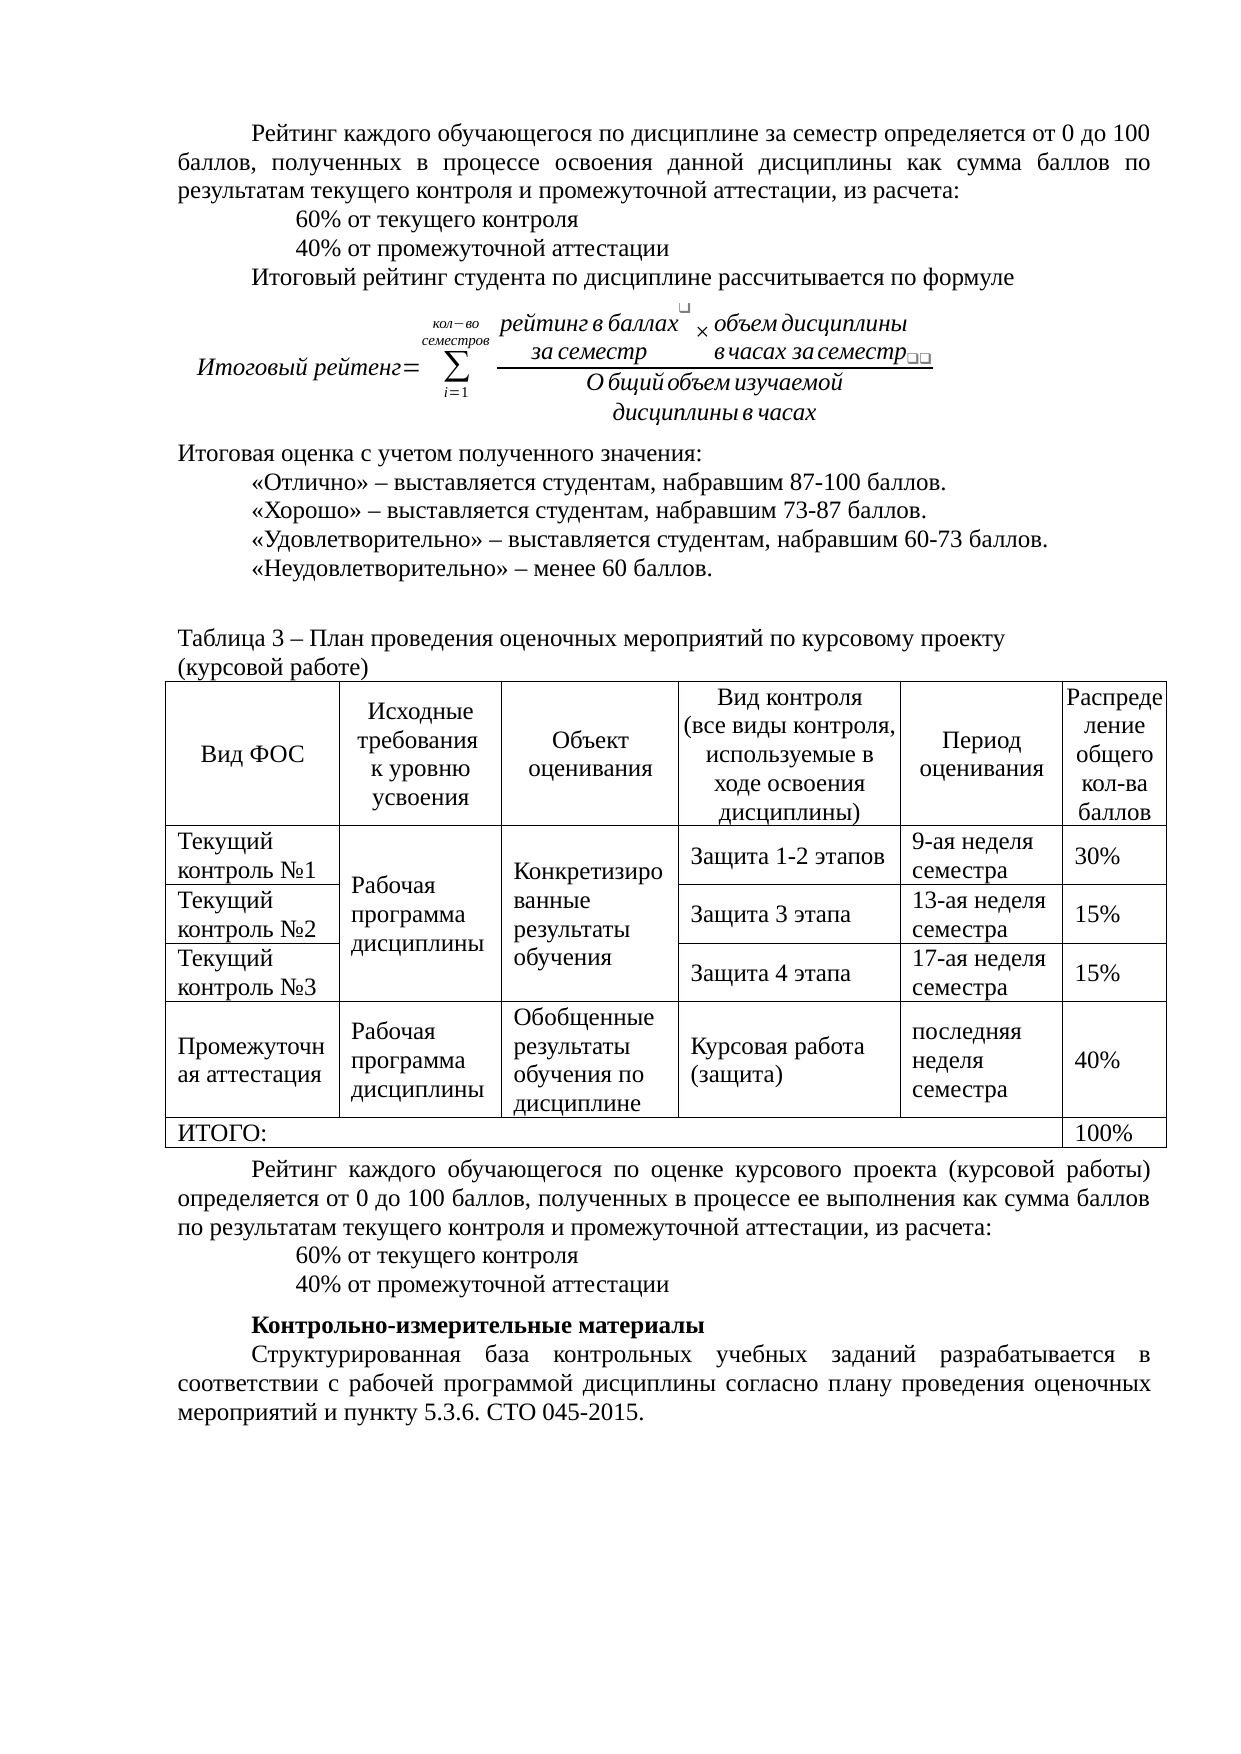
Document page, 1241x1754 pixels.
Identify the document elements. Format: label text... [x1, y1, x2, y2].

list «Удовлетворительно» – выставляется студентам, набравшим 60-73 баллов. [177, 524, 1152, 553]
table_cell 15% [1063, 944, 1166, 1001]
table_cell 40% [1063, 1002, 1166, 1117]
table_cell Текущий контроль №2 [166, 885, 339, 942]
table_cell Защита 4 этапа [679, 944, 900, 1001]
table_cell Защита 1-2 этапов [679, 826, 900, 884]
table_cell 13-ая неделя семестра [901, 885, 1062, 942]
table_cell 15% [1063, 885, 1166, 942]
table_cell 9-ая неделя семестра [901, 826, 1062, 884]
text Рейтинг каждого обучающегося по дисциплине за семестр определяется от 0 до 100 баллов, полученных в процессе освоения данной дисциплины как сумма баллов по результатам текущего контроля и промежуточной аттестации, из расчета: [177, 118, 1152, 204]
table_header Объект оценивания [502, 682, 678, 825]
list «Неудовлетворительно» – менее 60 баллов. [177, 553, 1152, 582]
table_cell Защита 3 этапа [679, 885, 900, 942]
table_cell Текущий контроль №3 [166, 944, 339, 1001]
text Контрольно-измерительные материалы [177, 1310, 1152, 1339]
text Структурированная база контрольных учебных заданий разрабатывается в соответствии с рабочей программой дисциплины согласно плану проведения оценочных мероприятий и пункту 5.3.6. СТО 045-2015. [177, 1339, 1152, 1425]
table_header Исходные требования к уровню усвоения [340, 682, 501, 825]
table_cell ИТОГО: [166, 1118, 1062, 1147]
table_header Вид контроля (все виды контроля, используемые в ходе освоения дисциплины) [679, 682, 900, 825]
table_cell 17-ая неделя семестра [901, 944, 1062, 1001]
text Таблица 3 – План проведения оценочных мероприятий по курсовому проекту (курсовой работе) [177, 623, 1152, 681]
list 60% от текущего контроля [177, 204, 1152, 233]
table_header Распределение общего кол-ва баллов [1063, 682, 1166, 825]
table_cell Курсовая работа (защита) [679, 1002, 900, 1117]
table_cell Текущий контроль №1 [166, 826, 339, 884]
table_cell Обобщенные результаты обучения по дисциплине [502, 1002, 678, 1117]
list Итоговая оценка с учетом полученного значения: [177, 438, 1152, 467]
table_cell последняя неделя семестра [901, 1002, 1062, 1117]
list 60% от текущего контроля [177, 1240, 1152, 1269]
text Итоговый рейтинг студента по дисциплине рассчитывается по формуле [177, 262, 1152, 291]
table_cell 100% [1063, 1118, 1166, 1147]
list 40% от промежуточной аттестации [177, 233, 1152, 262]
table_header Период оценивания [901, 682, 1062, 825]
list 40% от промежуточной аттестации [177, 1269, 1152, 1298]
list «Хорошо» – выставляется студентам, набравшим 73-87 баллов. [177, 496, 1152, 524]
table_cell 30% [1063, 826, 1166, 884]
table_header Вид ФОС [166, 682, 339, 825]
list «Отлично» – выставляется студентам, набравшим 87-100 баллов. [177, 467, 1152, 496]
text Рейтинг каждого обучающегося по оценке курсового проекта (курсовой работы) определяется от 0 до 100 баллов, полученных в процессе ее выполнения как сумма баллов по результатам текущего контроля и промежуточной аттестации, из расчета: [177, 1154, 1152, 1240]
table_cell Рабочая программа дисциплины [340, 826, 501, 1001]
table_cell Рабочая программа дисциплины [340, 1002, 501, 1117]
table_cell Промежуточная аттестация [166, 1002, 339, 1117]
table_cell Конкретизированные результаты обучения [502, 826, 678, 1001]
